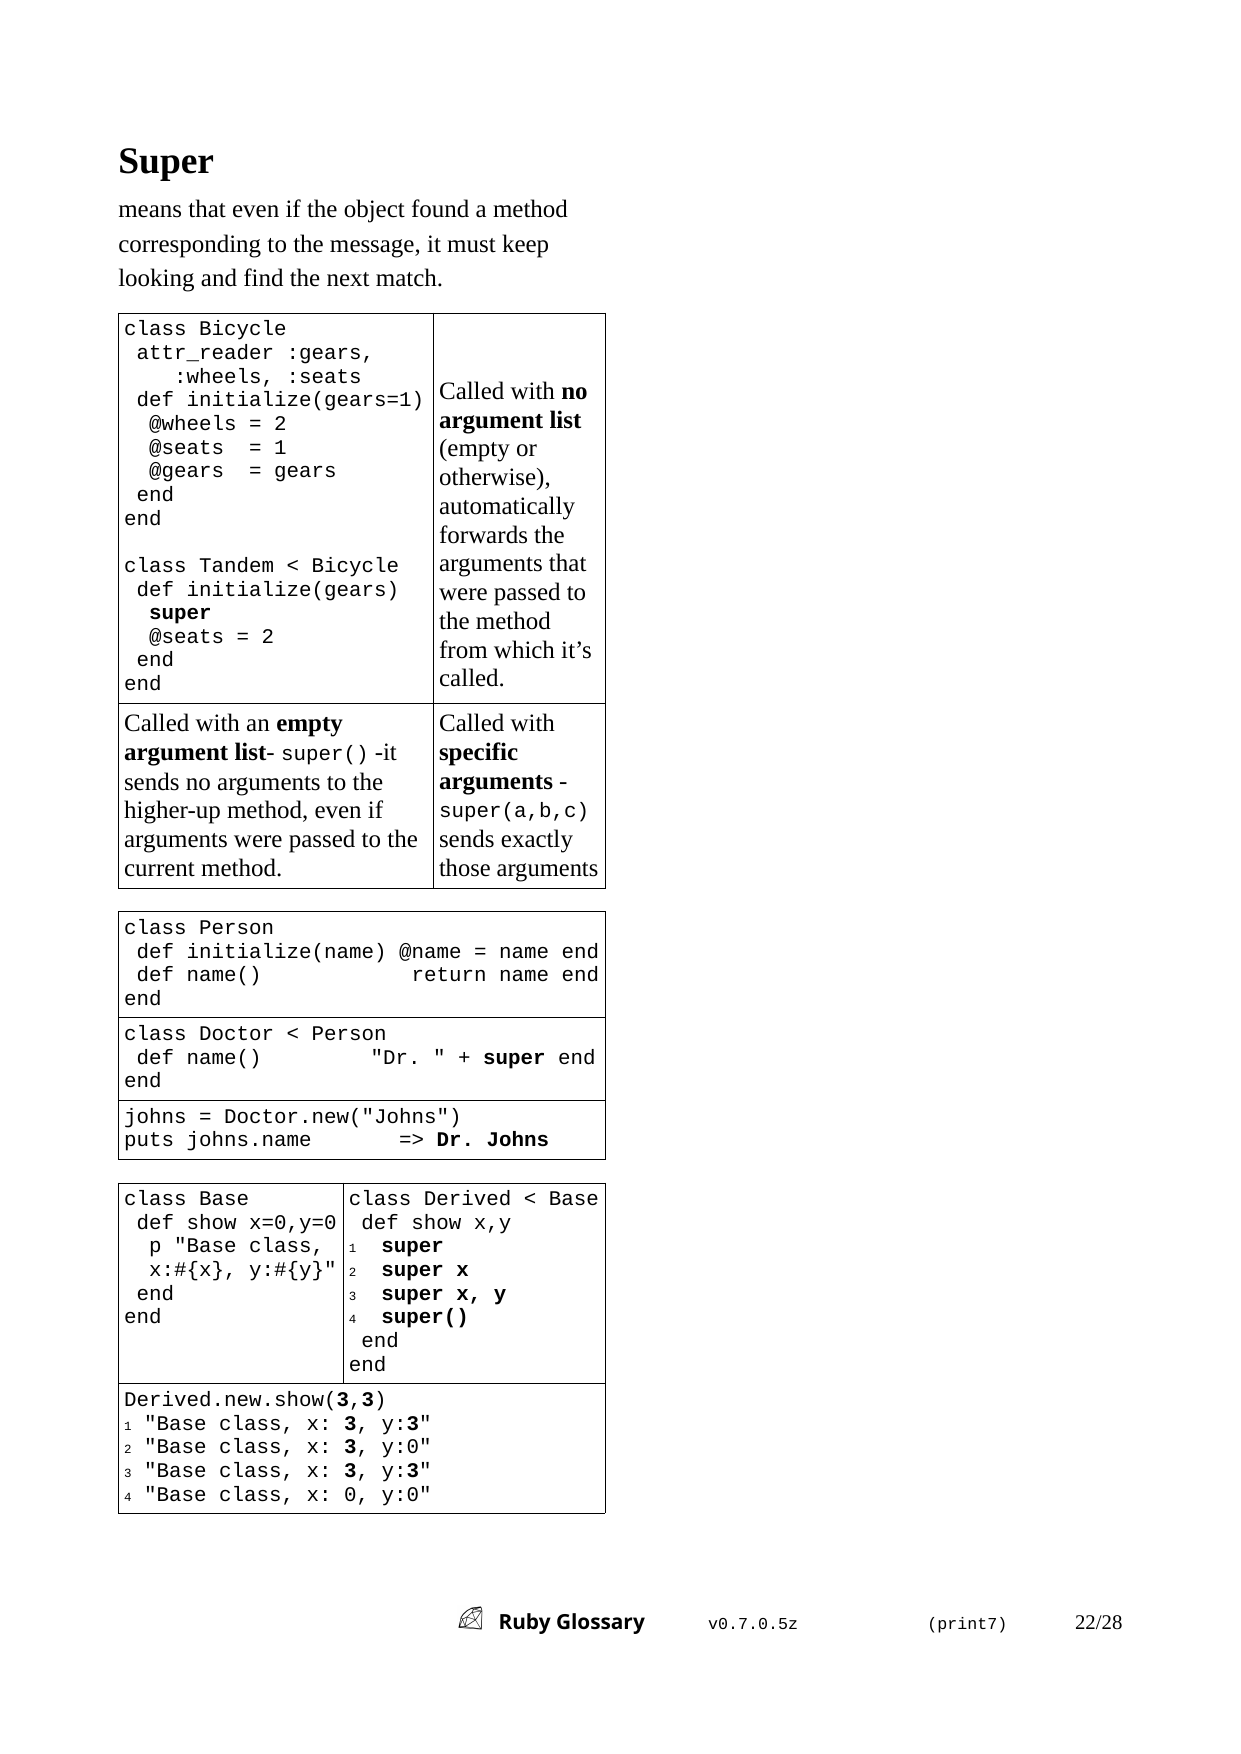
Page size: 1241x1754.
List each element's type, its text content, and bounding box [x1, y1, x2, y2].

table_cell Derived.new.show(3,3) 1 "Base class, x: 3, y:3" 2 "Base class, x: 3, y:0" 3 "Base class, x: 3, y:3" 4 "Base class, x: 0, y:0" [119, 1384, 605, 1513]
table_cell johns = Doctor.new("Johns") puts johns.name => Dr. Johns [119, 1101, 605, 1159]
table_cell Called with an empty argument list- super() -it sends no arguments to the higher-up method, even if arguments were passed to the current method. [119, 704, 433, 887]
table_cell class Doctor < Person def name() "Dr. " + super end end [119, 1018, 605, 1100]
subtitle Super [118, 139, 605, 182]
table_header Called with no argument list (empty or otherwise), automatically forwards the arguments that were passed to the method from which it’s called. [434, 314, 605, 702]
text means that even if the object found a method corresponding to the message, it must keep looking and find the next match. [118, 194, 605, 292]
table_header class Person def initialize(name) @name = name end def name() return name end end [119, 912, 605, 1017]
table_header class Derived < Base def show x,y 1 super 2 super x 3 super x, y 4 super() end end [344, 1184, 605, 1383]
table_header class Bicycle attr_reader :gears, :wheels, :seats def initialize(gears=1) @wheels = 2 @seats = 1 @gears = gears end end class Tandem < Bicycle def initialize(gears) super @seats = 2 end end [119, 314, 433, 702]
table_header class Base def show x=0,y=0 p "Base class, x:#{x}, y:#{y}" end end [119, 1184, 343, 1383]
picture [456, 1605, 483, 1630]
table_cell Called with specific arguments - super(a,b,c) sends exactly those arguments [434, 704, 605, 887]
